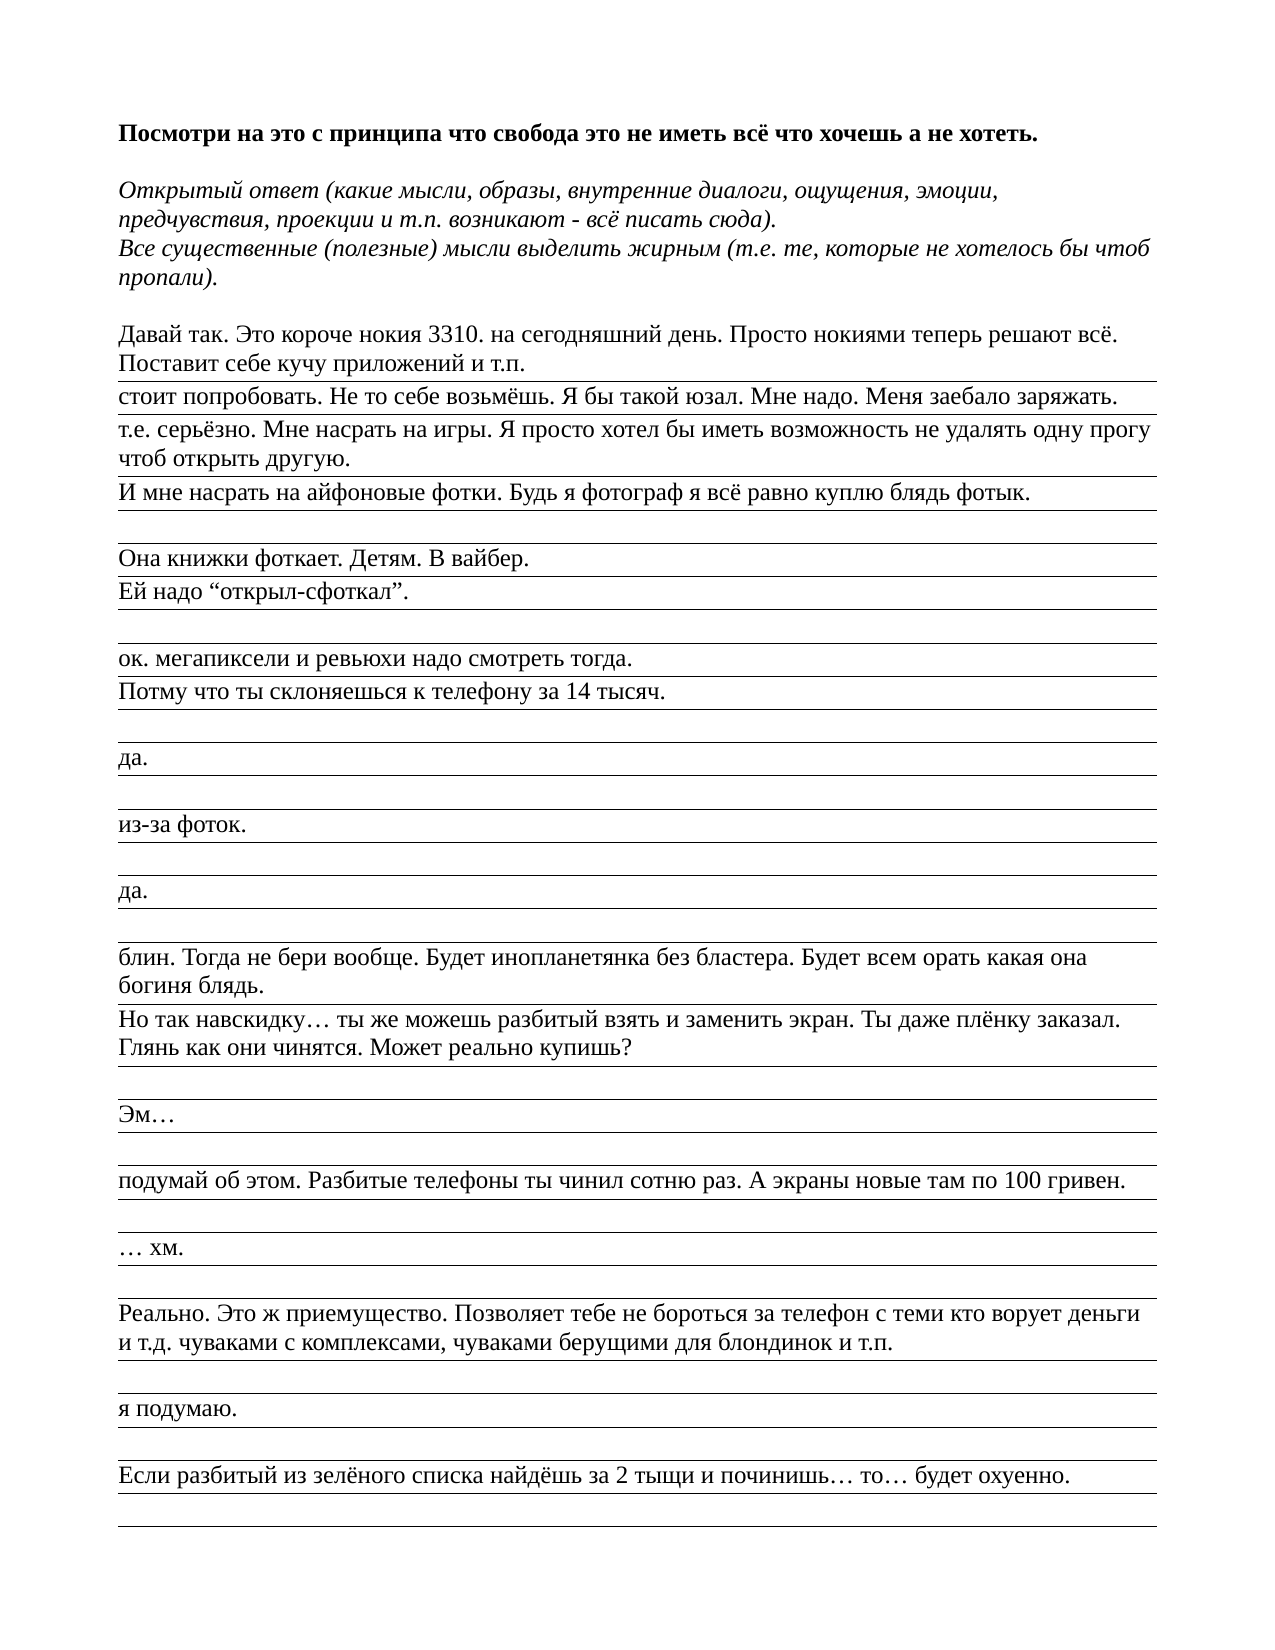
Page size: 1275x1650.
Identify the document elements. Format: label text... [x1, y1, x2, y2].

text Давай так. Это короче нокия 3310. на сегодняшний день. Просто нокиями теперь решают всё. Поставит себе кучу приложений и т.п. [118, 319, 1157, 381]
text да. [118, 743, 1157, 775]
text Но так навскидку… ты же можешь разбитый взять и заменить экран. Ты даже плёнку заказал. Глянь как они чинятся. Может реально купишь? [118, 1005, 1157, 1066]
text Потму что ты склоняешься к телефону за 14 тысяч. [118, 677, 1157, 709]
text ок. мегапиксели и ревьюхи надо смотреть тогда. [118, 644, 1157, 676]
text Она книжки фоткает. Детям. В вайбер. [118, 544, 1157, 576]
text из-за фоток. [118, 810, 1157, 842]
text … хм. [118, 1233, 1157, 1265]
text подумай об этом. Разбитые телефоны ты чинил сотню раз. А экраны новые там по 100 гривен. [118, 1166, 1157, 1199]
text Если разбитый из зелёного списка найдёшь за 2 тыщи и починишь… то… будет охуенно. [118, 1461, 1157, 1493]
text И мне насрать на айфоновые фотки. Будь я фотограф я всё равно куплю блядь фотык. [118, 477, 1157, 510]
text Реально. Это ж приемущество. Позволяет тебе не бороться за телефон с теми кто ворует деньги и т.д. чуваками с комплексами, чуваками берущими для блондинок и т.п. [118, 1299, 1157, 1360]
text Посмотри на это с принципа что свобода это не иметь всё что хочешь а не хотеть. [118, 118, 1157, 147]
text я подумаю. [118, 1394, 1157, 1427]
text да. [118, 876, 1157, 908]
text Открытый ответ (какие мысли, образы, внутренние диалоги, ощущения, эмоции, предчувствия, проекции и т.п. возникают - всё писать сюда). [118, 176, 1157, 233]
text Все существенные (полезные) мысли выделить жирным (т.е. те, которые не хотелось бы чтоб пропали). [118, 233, 1157, 291]
text блин. Тогда не бери вообще. Будет инопланетянка без бластера. Будет всем орать какая она богиня блядь. [118, 943, 1157, 1004]
text стоит попробовать. Не то себе возьмёшь. Я бы такой юзал. Мне надо. Меня заебало заряжать. [118, 382, 1157, 414]
text т.е. серьёзно. Мне насрать на игры. Я просто хотел бы иметь возможность не удалять одну прогу чтоб открыть другую. [118, 415, 1157, 476]
text Эм… [118, 1100, 1157, 1132]
text Ей надо “открыл-сфоткал”. [118, 577, 1157, 609]
